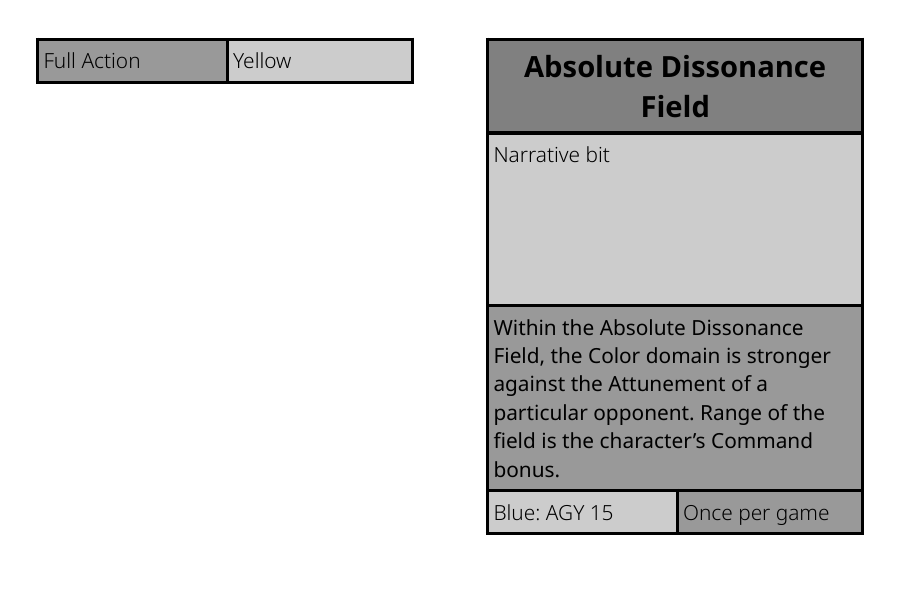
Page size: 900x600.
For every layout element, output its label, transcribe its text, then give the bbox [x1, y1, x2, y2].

table_cell Once per game [679, 492, 861, 532]
table_cell Blue: AGY 15 [489, 492, 676, 532]
table_cell Yellow [229, 41, 411, 81]
table_header Absolute Dissonance Field [489, 41, 861, 131]
table_cell Narrative bit [489, 135, 861, 304]
table_cell Full Action [39, 41, 226, 81]
table_cell Within the Absolute Dissonance Field, the Color domain is stronger against the Attunement of a particular opponent. Range of the field is the character’s Command bonus. [489, 307, 861, 489]
